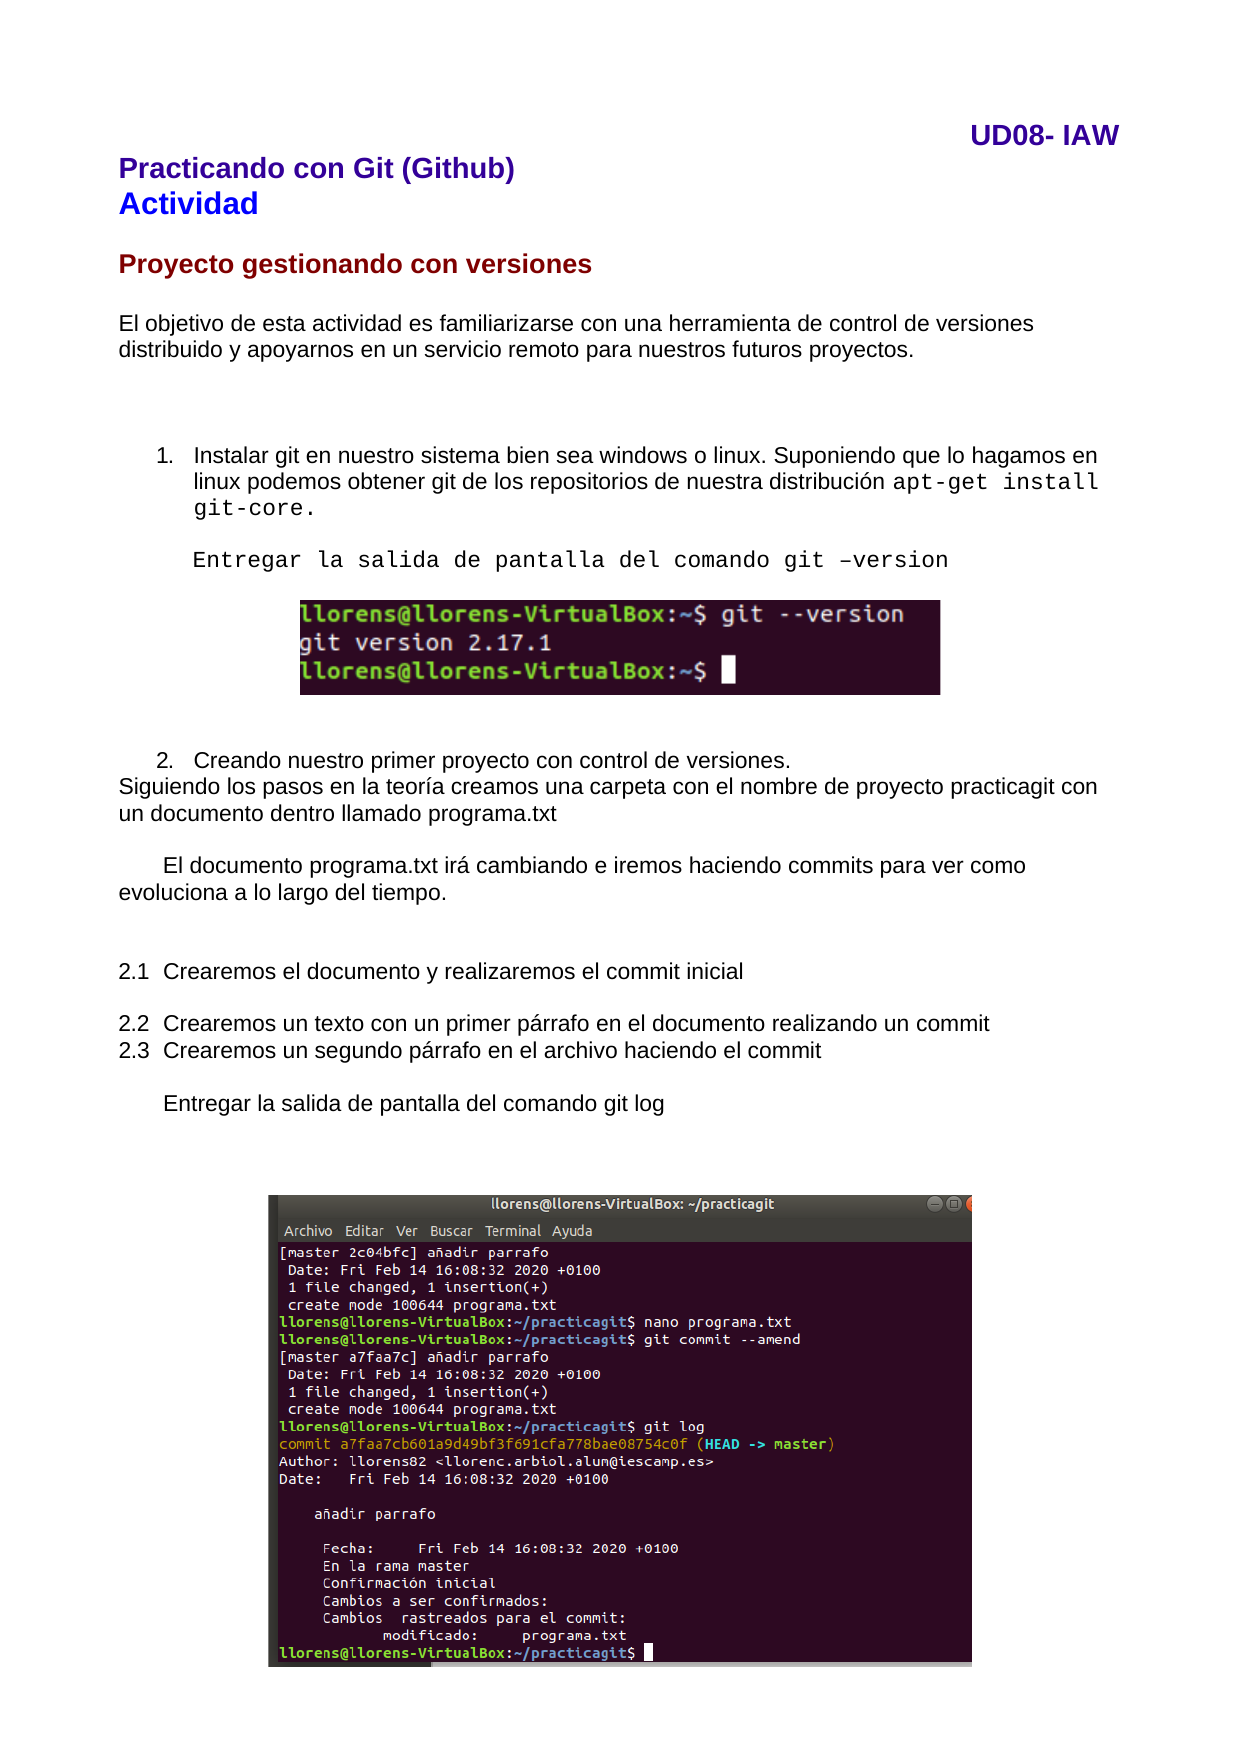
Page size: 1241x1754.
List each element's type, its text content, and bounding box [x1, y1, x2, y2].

text Siguiendo los pasos en la teoría creamos una carpeta con el nombre de proyecto practicagit con un documento dentro llamado programa.txt [118, 773, 1101, 826]
text Proyecto gestionando con versiones [118, 248, 1134, 279]
text Practicando con Git (Github) [118, 152, 1134, 185]
text El objetivo de esta actividad es familiarizarse con una herramienta de control de versiones distribuido y apoyarnos en un servicio remoto para nuestros futuros proyectos. [118, 310, 1037, 363]
picture [300, 600, 941, 695]
text El documento programa.txt irá cambiando e iremos haciendo commits para ver como evoluciona a lo largo del tiempo. [118, 852, 1029, 905]
list Crearemos el documento y realizaremos el commit inicial [118, 958, 1134, 984]
list Creando nuestro primer proyecto con control de versiones. [156, 747, 1134, 773]
subtitle UD08- IAW [106, 118, 1119, 152]
text Actividad [118, 185, 1134, 221]
list Crearemos un texto con un primer párrafo en el documento realizando un commit [118, 1011, 1134, 1037]
picture [268, 1195, 972, 1667]
list Crearemos un segundo párrafo en el archivo haciendo el commit Entregar la salida de pantalla del comando git log [118, 1037, 822, 1116]
list Instalar git en nuestro sistema bien sea windows o linux. Suponiendo que lo hagamos en linux podemos obtener git de los repositorios de nuestra distribución apt-get install git-core. [156, 442, 1098, 523]
text Entregar la salida de pantalla del comando git –version [192, 548, 1134, 574]
